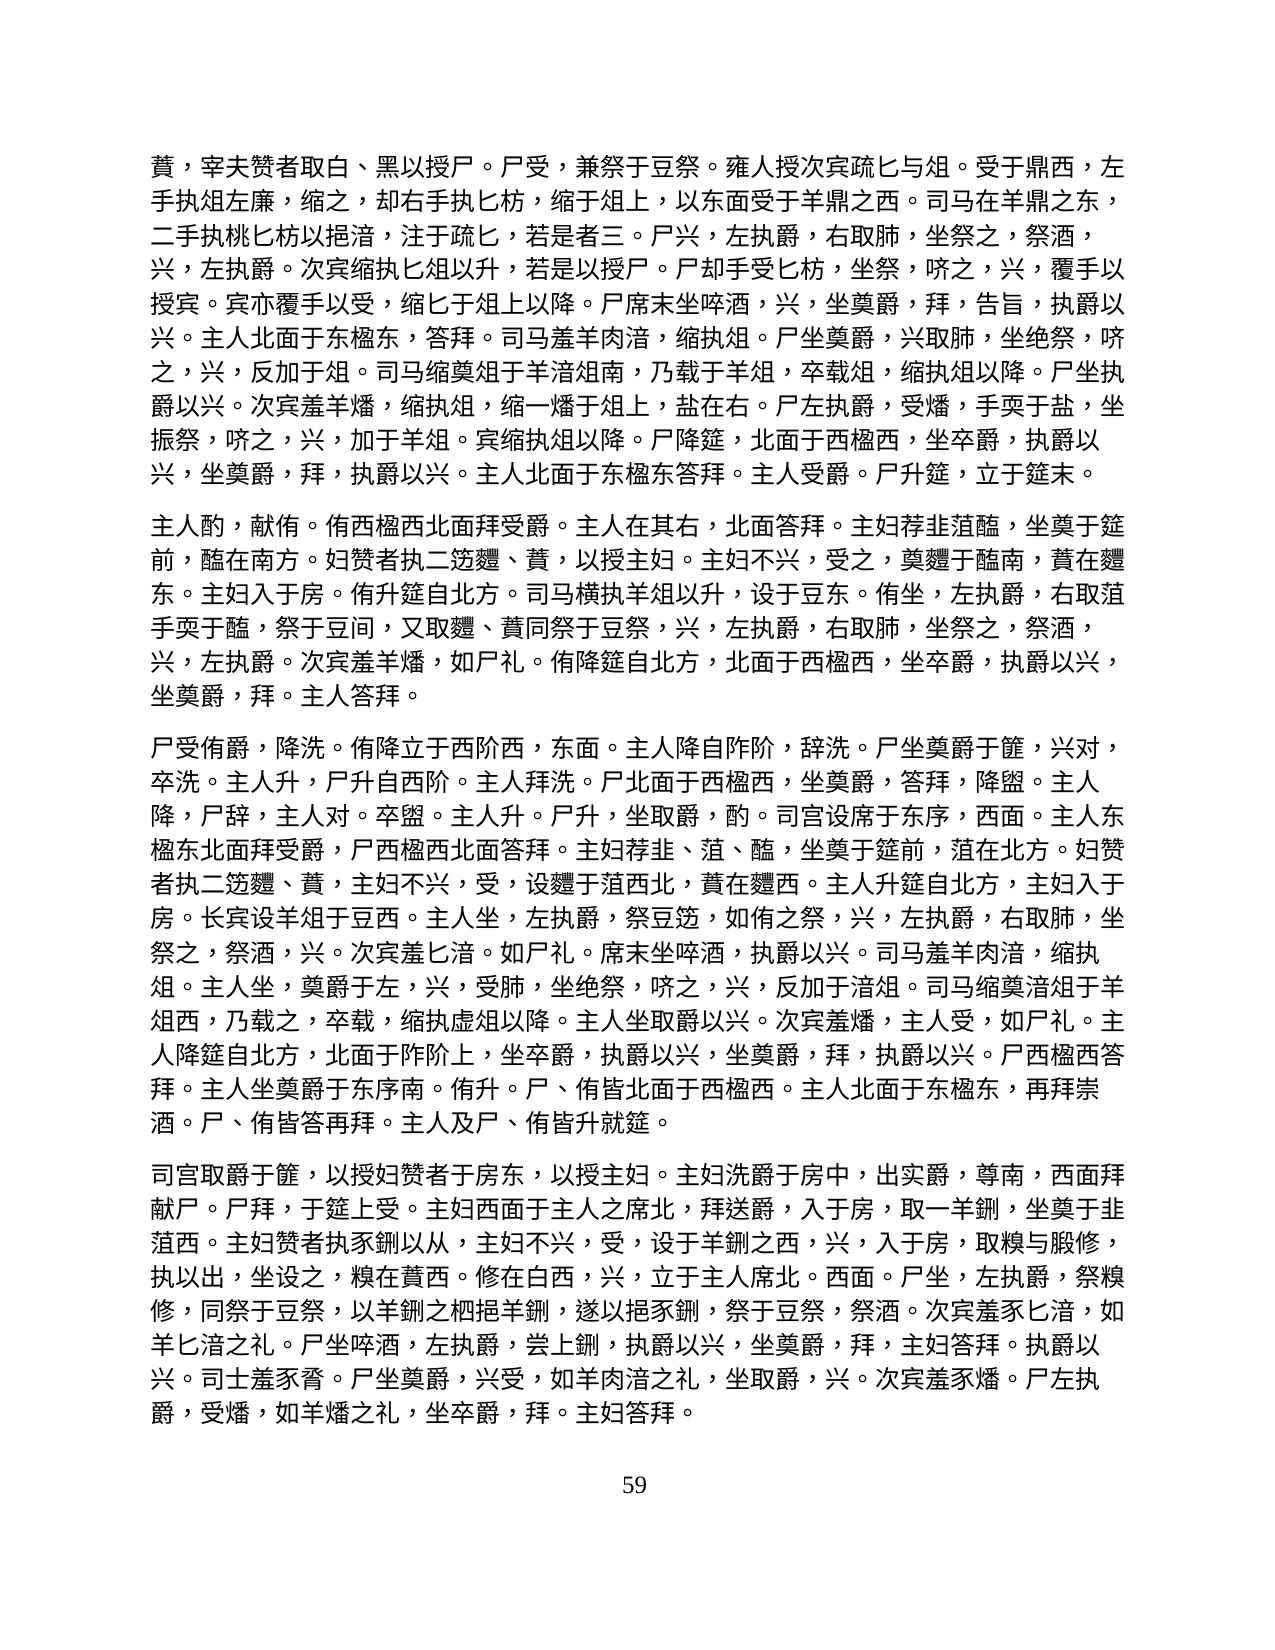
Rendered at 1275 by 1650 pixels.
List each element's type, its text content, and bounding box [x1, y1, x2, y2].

text 尸受侑爵，降洗。侑降立于西阶西，东面。主人降自阼阶，辞洗。尸坐奠爵于篚，兴对，卒洗。主人升，尸升自西阶。主人拜洗。尸北面于西楹西，坐奠爵，答拜，降盥。主人降，尸辞，主人对。卒盥。主人升。尸升，坐取爵，酌。司宫设席于东序，西面。主人东楹东北面拜受爵，尸西楹西北面答拜。主妇荐韭、菹、醢，坐奠于筵前，菹在北方。妇赞者执二笾麷、蕡，主妇不兴，受，设麷于菹西北，蕡在麷西。主人升筵自北方，主妇入于房。长宾设羊俎于豆西。主人坐，左执爵，祭豆笾，如侑之祭，兴，左执爵，右取肺，坐祭之，祭酒，兴。次宾羞匕湆。如尸礼。席末坐啐酒，执爵以兴。司马羞羊肉湆，缩执俎。主人坐，奠爵于左，兴，受肺，坐绝祭，哜之，兴，反加于湆俎。司马缩奠湆俎于羊俎西，乃载之，卒载，缩执虚俎以降。主人坐取爵以兴。次宾羞燔，主人受，如尸礼。主人降筵自北方，北面于阼阶上，坐卒爵，执爵以兴，坐奠爵，拜，执爵以兴。尸西楹西答拜。主人坐奠爵于东序南。侑升。尸、侑皆北面于西楹西。主人北面于东楹东，再拜崇酒。尸、侑皆答再拜。主人及尸、侑皆升就筵。 [150, 731, 1125, 1139]
text 司宫取爵于篚，以授妇赞者于房东，以授主妇。主妇洗爵于房中，出实爵，尊南，西面拜献尸。尸拜，于筵上受。主妇西面于主人之席北，拜送爵，入于房，取一羊鉶，坐奠于韭菹西。主妇赞者执豕鉶以从，主妇不兴，受，设于羊鉶之西，兴，入于房，取糗与腶修，执以出，坐设之，糗在蕡西。修在白西，兴，立于主人席北。西面。尸坐，左执爵，祭糗修，同祭于豆祭，以羊鉶之柶挹羊鉶，遂以挹豕鉶，祭于豆祭，祭酒。次宾羞豕匕湆，如羊匕湆之礼。尸坐啐酒，左执爵，尝上鉶，执爵以兴，坐奠爵，拜，主妇答拜。执爵以兴。司士羞豕脀。尸坐奠爵，兴受，如羊肉湆之礼，坐取爵，兴。次宾羞豕燔。尸左执爵，受燔，如羊燔之礼，坐卒爵，拜。主妇答拜。 [150, 1157, 1125, 1430]
text 蕡，宰夫赞者取白、黑以授尸。尸受，兼祭于豆祭。雍人授次宾疏匕与俎。受于鼎西，左手执俎左廉，缩之，却右手执匕枋，缩于俎上，以东面受于羊鼎之西。司马在羊鼎之东，二手执桃匕枋以挹湆，注于疏匕，若是者三。尸兴，左执爵，右取肺，坐祭之，祭酒，兴，左执爵。次宾缩执匕俎以升，若是以授尸。尸却手受匕枋，坐祭，哜之，兴，覆手以授宾。宾亦覆手以受，缩匕于俎上以降。尸席末坐啐酒，兴，坐奠爵，拜，告旨，执爵以兴。主人北面于东楹东，答拜。司马羞羊肉湆，缩执俎。尸坐奠爵，兴取肺，坐绝祭，哜之，兴，反加于俎。司马缩奠俎于羊湆俎南，乃载于羊俎，卒载俎，缩执俎以降。尸坐执爵以兴。次宾羞羊燔，缩执俎，缩一燔于俎上，盐在右。尸左执爵，受燔，手耎于盐，坐振祭，哜之，兴，加于羊俎。宾缩执俎以降。尸降筵，北面于西楹西，坐卒爵，执爵以兴，坐奠爵，拜，执爵以兴。主人北面于东楹东答拜。主人受爵。尸升筵，立于筵末。 [150, 150, 1125, 491]
text 主人酌，献侑。侑西楹西北面拜受爵。主人在其右，北面答拜。主妇荐韭菹醢，坐奠于筵前，醢在南方。妇赞者执二笾麷、蕡，以授主妇。主妇不兴，受之，奠麷于醢南，蕡在麷东。主妇入于房。侑升筵自北方。司马横执羊俎以升，设于豆东。侑坐，左执爵，右取菹手耎于醢，祭于豆间，又取麷、蕡同祭于豆祭，兴，左执爵，右取肺，坐祭之，祭酒，兴，左执爵。次宾羞羊燔，如尸礼。侑降筵自北方，北面于西楹西，坐卒爵，执爵以兴，坐奠爵，拜。主人答拜。 [150, 508, 1125, 713]
